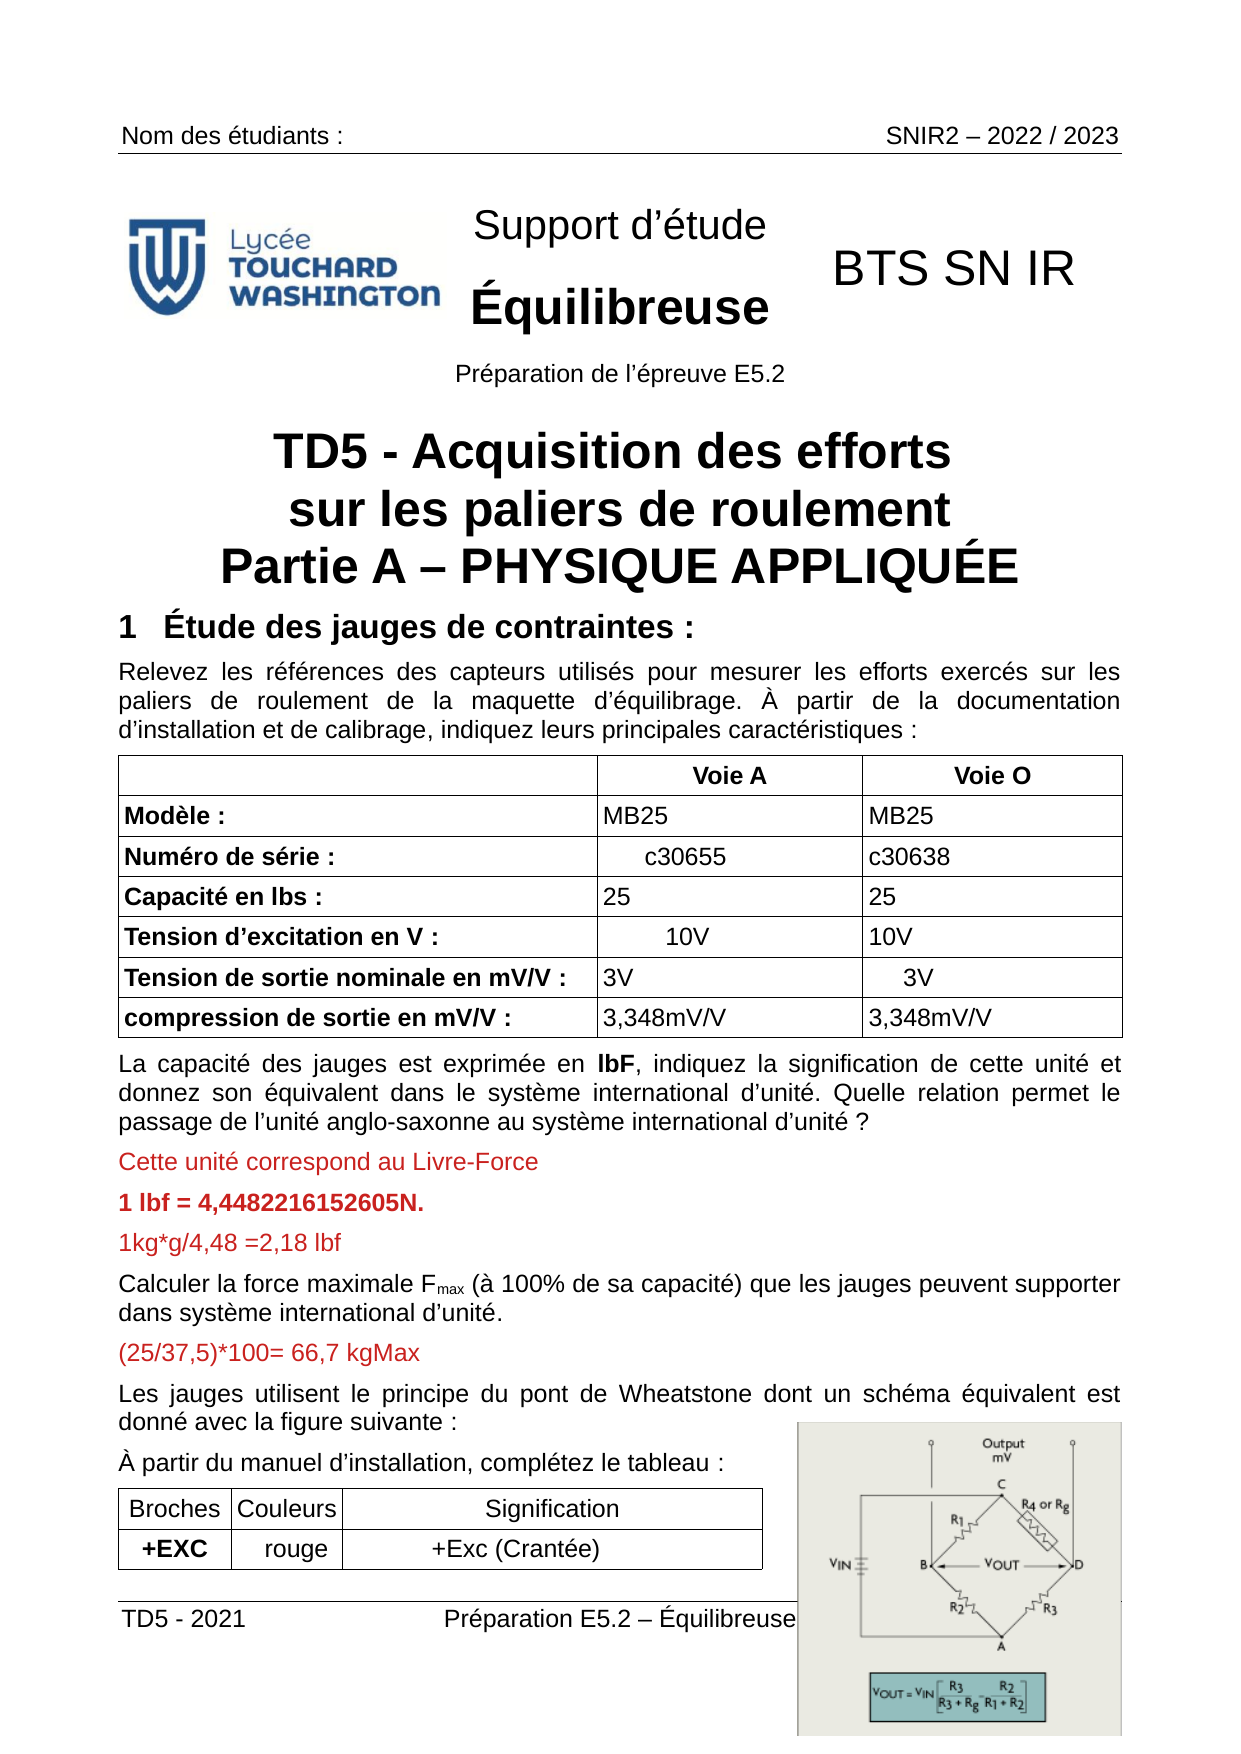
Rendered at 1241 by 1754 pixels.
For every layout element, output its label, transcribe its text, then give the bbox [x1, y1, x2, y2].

table_cell compression de sortie en mV/V : [119, 998, 597, 1037]
subtitle Étude des jauges de contraintes : [118, 607, 1122, 645]
table_cell MB25 [863, 796, 1122, 836]
table_cell Tension d’excitation en V : [119, 917, 597, 957]
table_cell rouge [232, 1530, 342, 1569]
picture [123, 212, 447, 319]
table_header [119, 756, 597, 795]
table_cell +EXC [119, 1530, 231, 1569]
table_cell 3V [598, 958, 862, 997]
text Relevez les références des capteurs utilisés pour mesurer les efforts exercés sur les paliers de roulement de la maquette d’équilibrage. À partir de la documentation d’installation et de calibrage, indiquez leurs principales caractéristiques : [118, 657, 1122, 743]
table_cell Modèle : [119, 796, 597, 836]
table_cell +Exc (Crantée) [343, 1530, 762, 1569]
text Les jauges utilisent le principe du pont de Wheatstone dont un schéma équivalent est donné avec la figure suivante : [118, 1378, 1122, 1436]
table_header Voie O [863, 756, 1122, 795]
table_cell 3,348mV/V [598, 998, 862, 1037]
table_cell Numéro de série : [119, 837, 597, 876]
table_cell 25 [863, 877, 1122, 916]
table_header BTS SN IR [788, 182, 1122, 353]
table_cell c30655 [598, 837, 862, 876]
table_header Broches [119, 1489, 231, 1529]
table_cell MB25 [598, 796, 862, 836]
text À partir du manuel d’installation, complétez le tableau : [118, 1448, 797, 1477]
table_cell c30638 [863, 837, 1122, 876]
subtitle Partie A – PHYSIQUE APPLIQUÉE [118, 537, 1122, 594]
table_cell 3V [863, 958, 1122, 997]
table_cell Tension de sortie nominale en mV/V : [119, 958, 597, 997]
title TD5 - Acquisition des efforts sur les paliers de roulement [118, 422, 1122, 537]
table_header Signification [343, 1489, 762, 1529]
picture [797, 1422, 1122, 1736]
text Cette unité correspond au Livre-Force [118, 1147, 1122, 1176]
text 1 lbf = 4,4482216152605N. [118, 1188, 1122, 1216]
table_header Couleurs [232, 1489, 342, 1529]
table_header [118, 182, 453, 353]
text 1kg*g/4,48 =2,18 lbf [118, 1228, 1122, 1257]
table_cell 3,348mV/V [863, 998, 1122, 1037]
text (25/37,5)*100= 66,7 kgMax [118, 1338, 1122, 1367]
table_cell Capacité en lbs : [119, 877, 597, 916]
table_header Support d’étude Équilibreuse [453, 182, 787, 353]
table_cell 10V [863, 917, 1122, 957]
table_cell 10V [598, 917, 862, 957]
text Calculer la force maximale Fmax (à 100% de sa capacité) que les jauges peuvent supporter dans système international d’unité. [118, 1269, 1122, 1326]
table_cell Préparation de l’épreuve E5.2 [118, 353, 1122, 393]
table_cell 25 [598, 877, 862, 916]
table_header Voie A [598, 756, 862, 795]
text La capacité des jauges est exprimée en lbF, indiquez la signification de cette unité et donnez son équivalent dans le système international d’unité. Quelle relation permet le passage de l’unité anglo-saxonne au système international d’unité ? [118, 1049, 1122, 1135]
